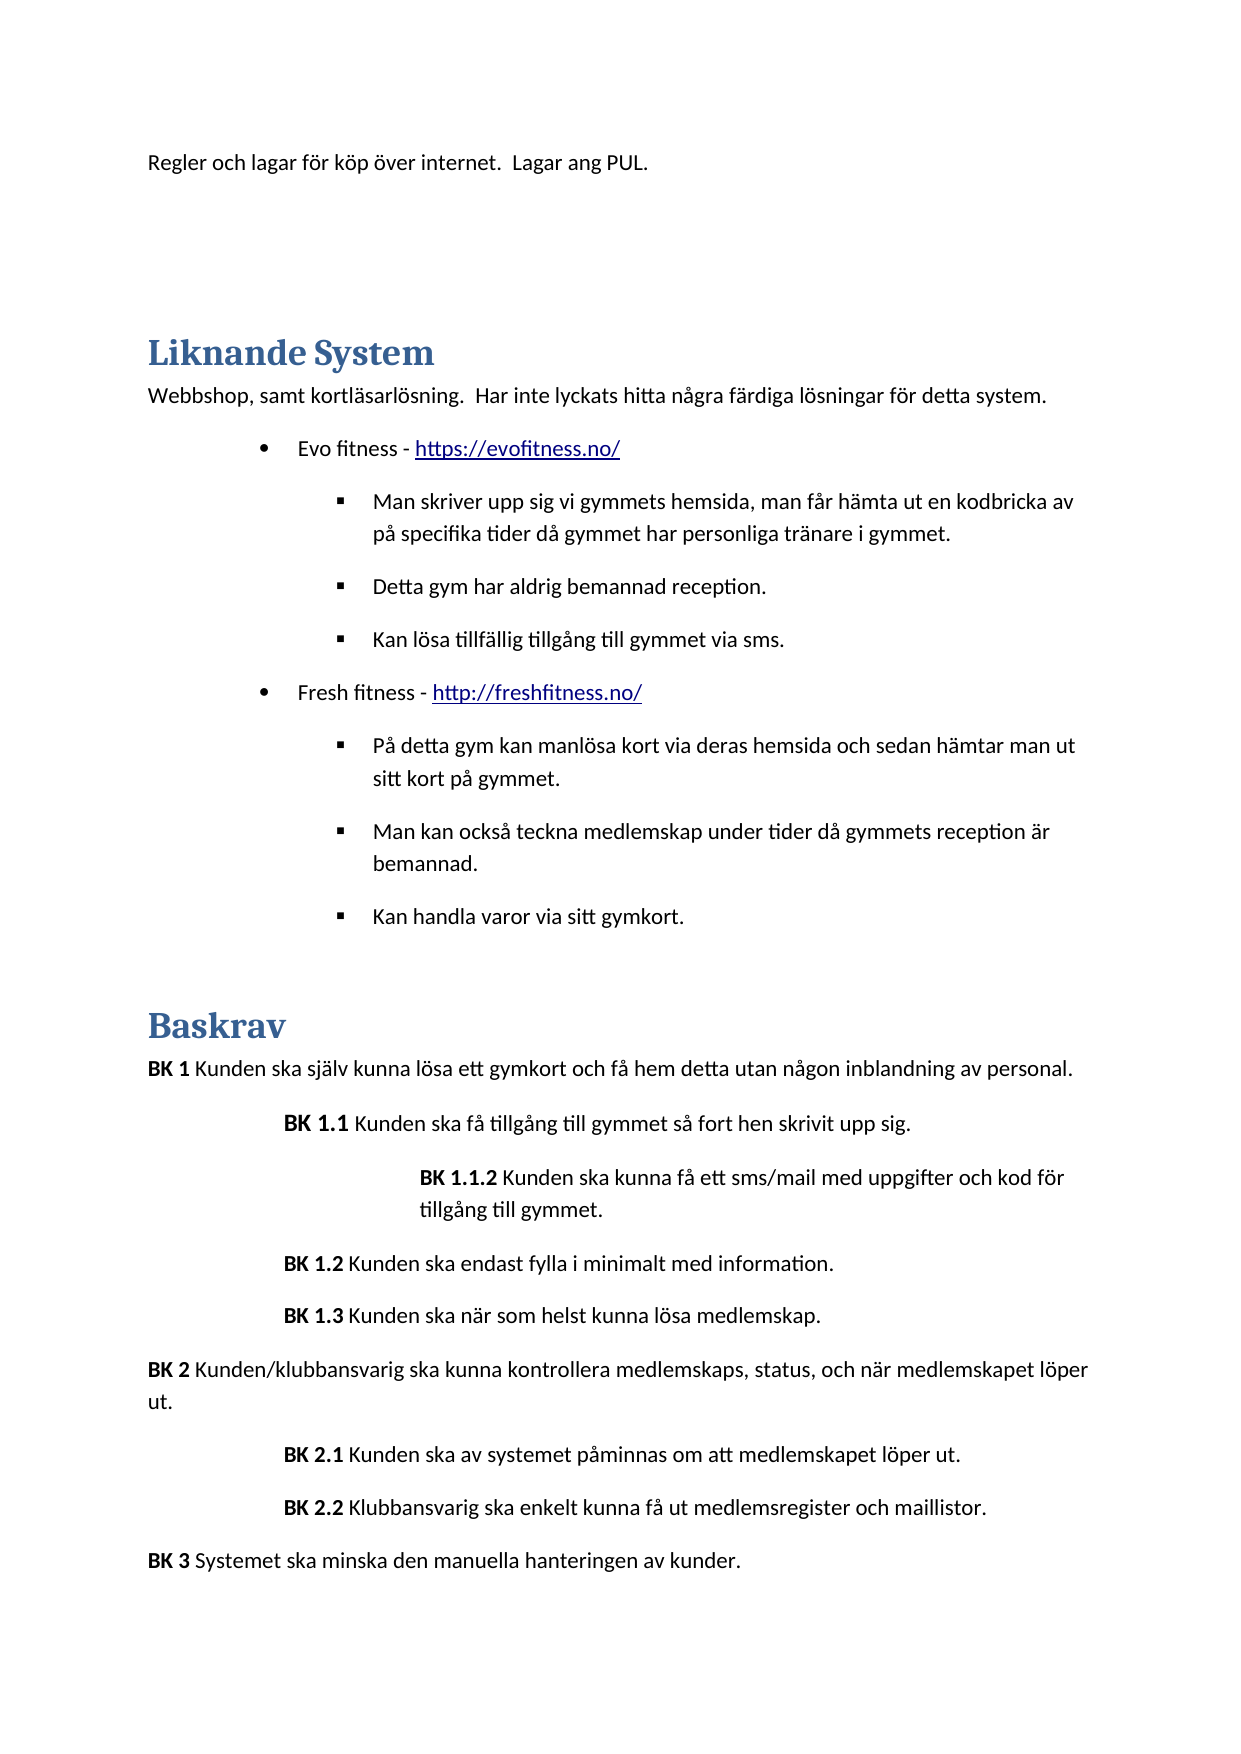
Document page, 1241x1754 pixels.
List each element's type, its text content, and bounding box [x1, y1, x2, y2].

text Regler och lagar för köp över internet. Lagar ang PUL. [148, 148, 1093, 176]
list Fresh fitness - http://freshfitness.no/ [260, 678, 1093, 707]
text BK 1.1 Kunden ska få tillgång till gymmet så fort hen skrivit upp sig. [148, 1108, 1093, 1138]
list Kan lösa tillfällig tillgång till gymmet via sms. [335, 626, 1093, 653]
subtitle Baskrav [148, 1005, 1093, 1048]
text BK 2.2 Klubbansvarig ska enkelt kunna få ut medlemsregister och maillistor. [148, 1493, 1093, 1521]
text BK 1.3 Kunden ska när som helst kunna lösa medlemskap. [148, 1302, 1093, 1330]
subtitle Liknande System [148, 332, 1093, 375]
text BK 1.1.2 Kunden ska kunna få ett sms/mail med uppgifter och kod för tillgång till gymmet. [419, 1163, 1093, 1224]
text BK 1.2 Kunden ska endast fylla i minimalt med information. [148, 1249, 1093, 1277]
text BK 2 Kunden/klubbansvarig ska kunna kontrollera medlemskaps, status, och när medlemskapet löper ut. [148, 1355, 1093, 1415]
text BK 1 Kunden ska själv kunna lösa ett gymkort och få hem detta utan någon inblandning av personal. [148, 1054, 1093, 1083]
list Evo fitness - https://evofitness.no/ [260, 434, 1093, 462]
text Webbshop, samt kortläsarlösning. Har inte lyckats hitta några färdiga lösningar för detta system. [148, 381, 1093, 409]
list På detta gym kan manlösa kort via deras hemsida och sedan hämtar man ut sitt kort på gymmet. [335, 732, 1093, 792]
text BK 2.1 Kunden ska av systemet påminnas om att medlemskapet löper ut. [148, 1440, 1093, 1468]
list Man kan också teckna medlemskap under tider då gymmets reception är bemannad. [335, 817, 1093, 877]
list Kan handla varor via sitt gymkort. [335, 902, 1093, 930]
text BK 3 Systemet ska minska den manuella hanteringen av kunder. [148, 1546, 1093, 1574]
list Man skriver upp sig vi gymmets hemsida, man får hämta ut en kodbricka av på specifika tider då gymmet har personliga tränare i gymmet. [335, 487, 1093, 547]
list Detta gym har aldrig bemannad reception. [335, 572, 1093, 601]
